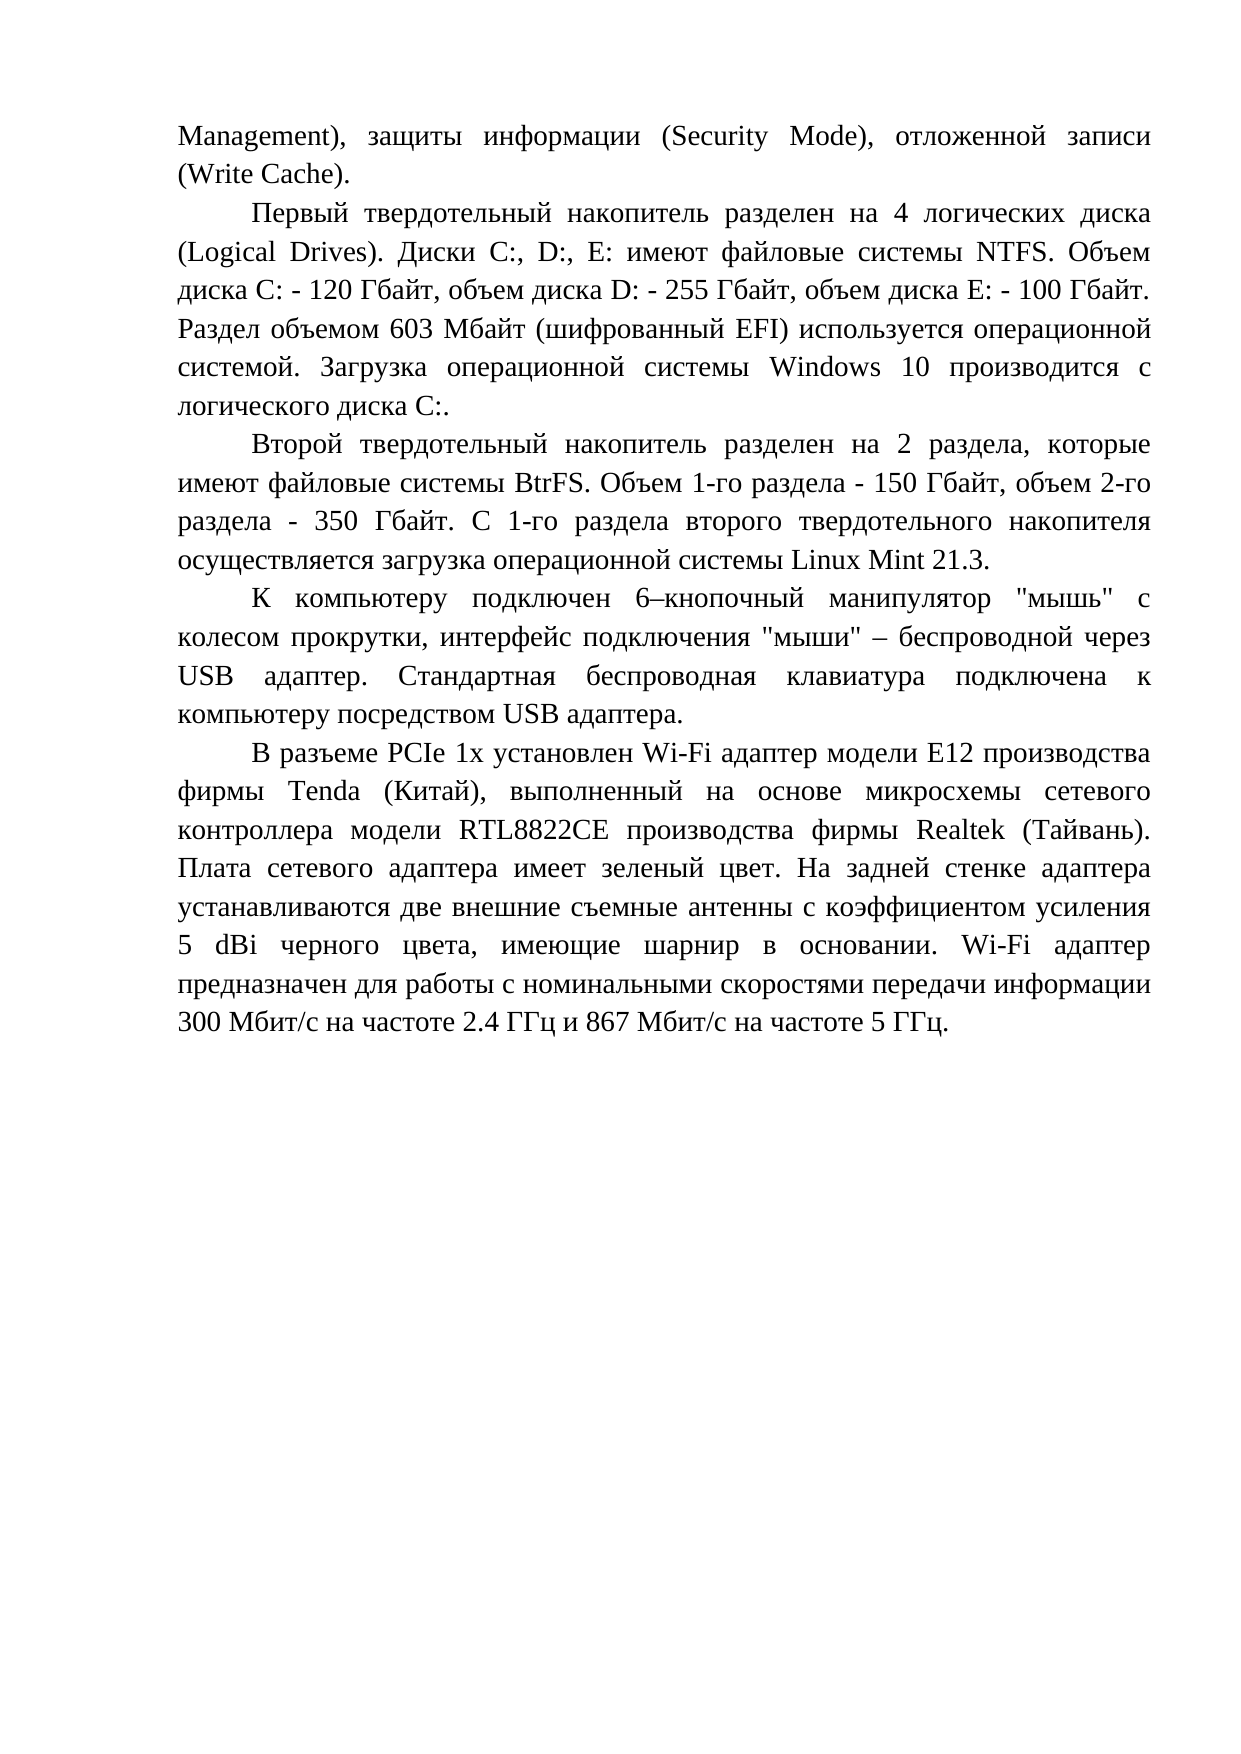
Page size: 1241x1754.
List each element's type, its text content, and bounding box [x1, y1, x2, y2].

text Второй твердотельный накопитель разделен на 2 раздела, которые имеют файловые системы BtrFS. Объем 1-го раздела - 150 Гбайт, объем 2-го раздела - 350 Гбайт. С 1-го раздела второго твердотельного накопителя осуществляется загрузка операционной системы Linux Mint 21.3. [177, 426, 1152, 576]
text В разъеме PCIe 1x установлен Wi-Fi адаптер модели E12 производства фирмы Tenda (Китай), выполненный на основе микросхемы сетевого контроллера модели RTL8822CE производства фирмы Realtek (Тайвань). Плата сетевого адаптера имеет зеленый цвет. На задней стенке адаптера устанавливаются две внешние съемные антенны с коэффициентом усиления 5 dBi черного цвета, имеющие шарнир в основании. Wi-Fi адаптер предназначен для работы с номинальными скоростями передачи информации 300 Мбит/с на частоте 2.4 ГГц и 867 Мбит/с на частоте 5 ГГц. [177, 735, 1152, 1038]
text К компьютеру подключен 6–кнопочный манипулятор "мышь" с колесом прокрутки, интерфейс подключения "мыши" – беспроводной через USB адаптер. Стандартная беспроводная клавиатура подключена к компьютеру посредством USB адаптера. [177, 581, 1152, 730]
text Первый твердотельный накопитель разделен на 4 логических диска (Logical Drives). Диски С:, D:, E: имеют файловые системы NTFS. Объем диска С: - 120 Гбайт, объем диска D: - 255 Гбайт, объем диска E: - 100 Гбайт. Раздел объемом 603 Мбайт (шифрованный EFI) используется операционной системой. Загрузка операционной системы Windows 10 производится с логического диска C:. [177, 195, 1152, 421]
text Management), защиты информации (Security Mode), отложенной записи (Write Cache). [177, 118, 1152, 190]
